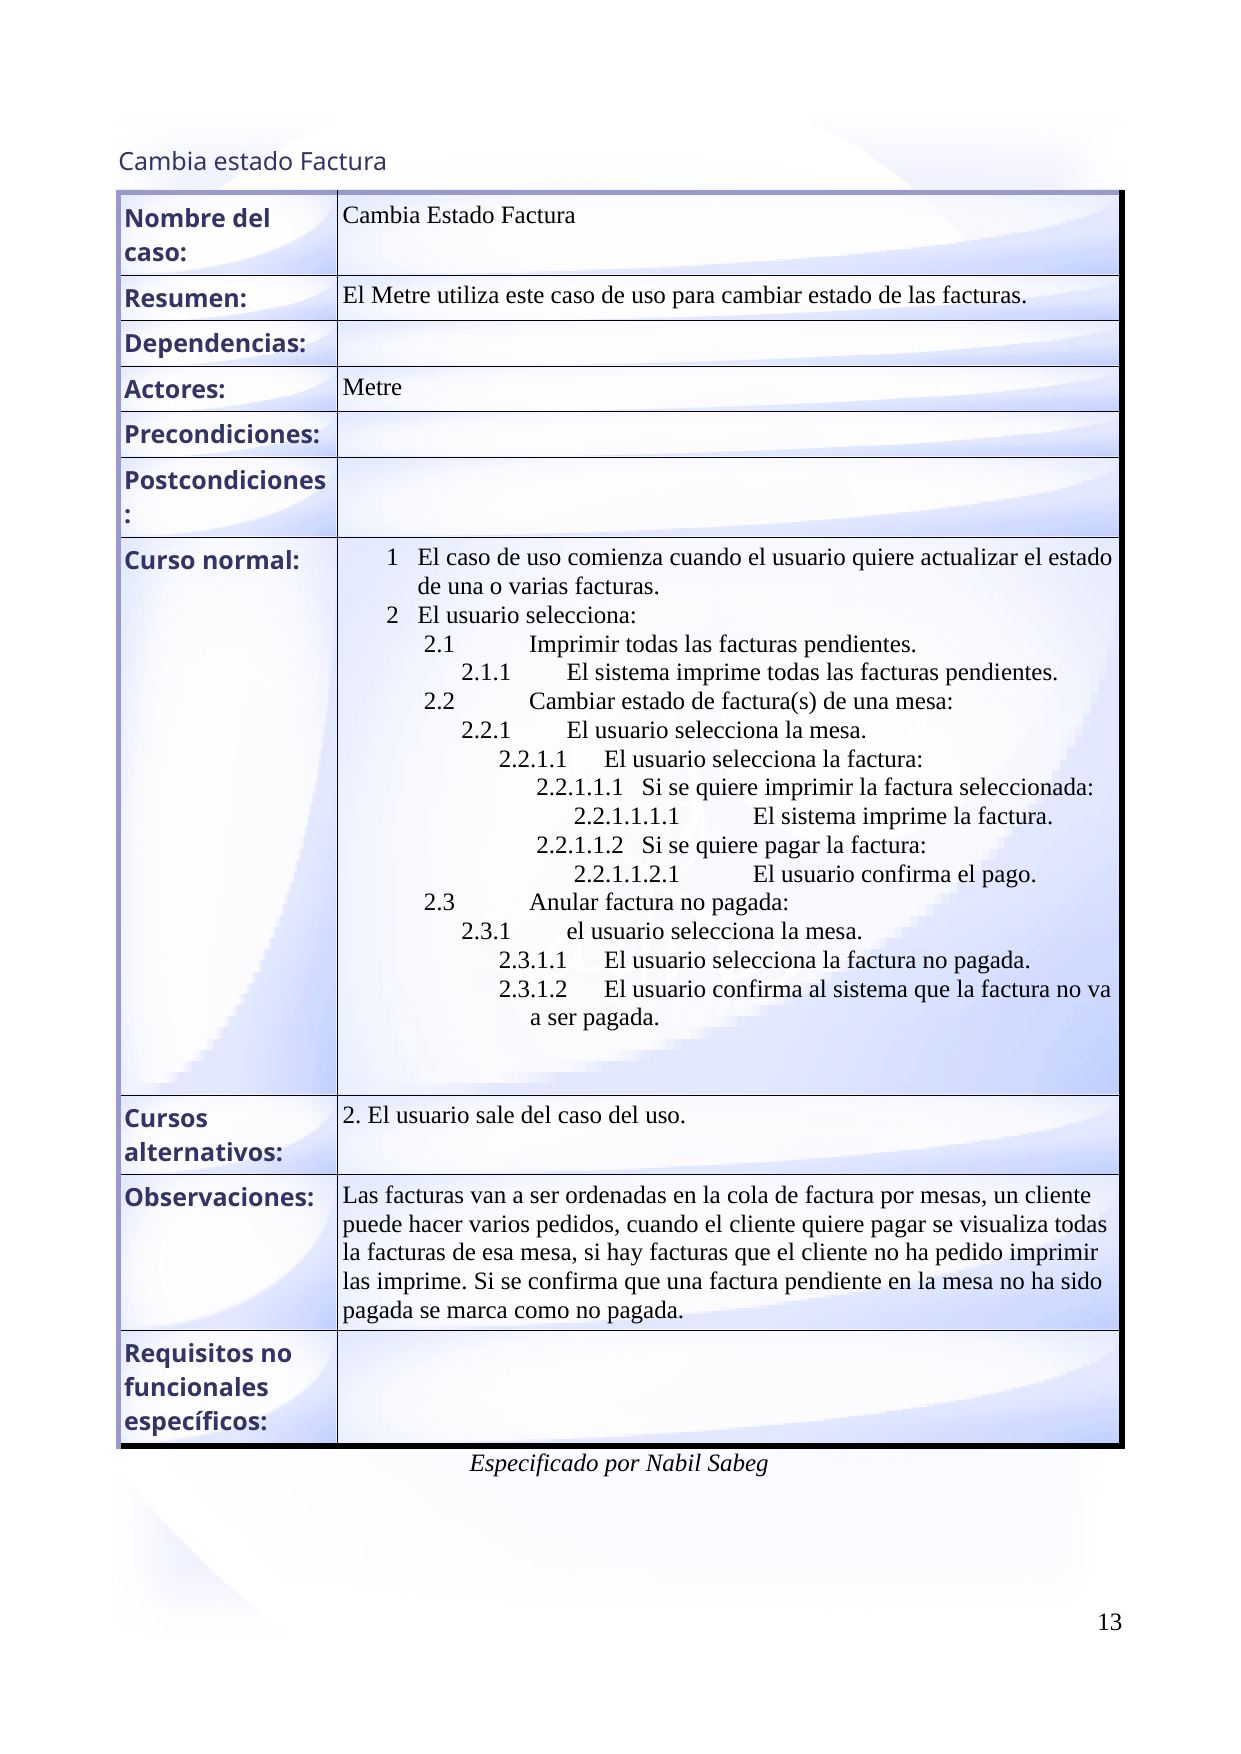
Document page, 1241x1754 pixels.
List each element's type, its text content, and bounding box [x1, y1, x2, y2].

table_header Cambia Estado Factura [338, 195, 1119, 274]
table_cell [338, 412, 1119, 457]
picture [118, 118, 1122, 143]
table_cell Dependencias: [121, 321, 337, 366]
table_cell Resumen: [121, 276, 337, 320]
table_cell Metre [338, 367, 1119, 411]
text Especificado por Nabil Sabeg [118, 1449, 1122, 1477]
table_cell 2. El usuario sale del caso del uso. [338, 1096, 1119, 1174]
picture [118, 1477, 1122, 1636]
table_cell El caso de uso comienza cuando el usuario quiere actualizar el estado de una o varias facturas. El usuario selecciona: Imprimir todas las facturas pendientes. El sistema imprime todas las facturas pendientes. Cambiar estado de factura(s) de una mesa: El usuario selecciona la mesa. El usuario selecciona la factura: Si se quiere imprimir la factura seleccionada: El sistema imprime la factura. Si se quiere pagar la factura: El usuario confirma el pago. Anular factura no pagada: el usuario selecciona la mesa. El usuario selecciona la factura no pagada. El usuario confirma al sistema que la factura no va a ser pagada. [338, 538, 1119, 1094]
table_cell Postcondiciones: [121, 458, 337, 537]
table_cell El Metre utiliza este caso de uso para cambiar estado de las facturas. [338, 276, 1119, 320]
table_cell [338, 1331, 1119, 1443]
table_cell Actores: [121, 367, 337, 411]
subtitle Cambia estado Factura [118, 143, 1122, 177]
table_cell Observaciones: [121, 1175, 337, 1329]
table_cell Curso normal: [121, 538, 337, 1094]
picture [118, 177, 1122, 190]
table_cell Cursos alternativos: [121, 1096, 337, 1174]
table_header Nombre del caso: [121, 195, 337, 274]
table_cell Las facturas van a ser ordenadas en la cola de factura por mesas, un cliente puede hacer varios pedidos, cuando el cliente quiere pagar se visualiza todas la facturas de esa mesa, si hay facturas que el cliente no ha pedido imprimir las imprime. Si se confirma que una factura pendiente en la mesa no ha sido pagada se marca como no pagada. [338, 1175, 1119, 1329]
table_cell Requisitos no funcionales específicos: [121, 1331, 337, 1443]
table_cell [338, 321, 1119, 366]
table_cell [338, 458, 1119, 537]
table_cell Precondiciones: [121, 412, 337, 457]
